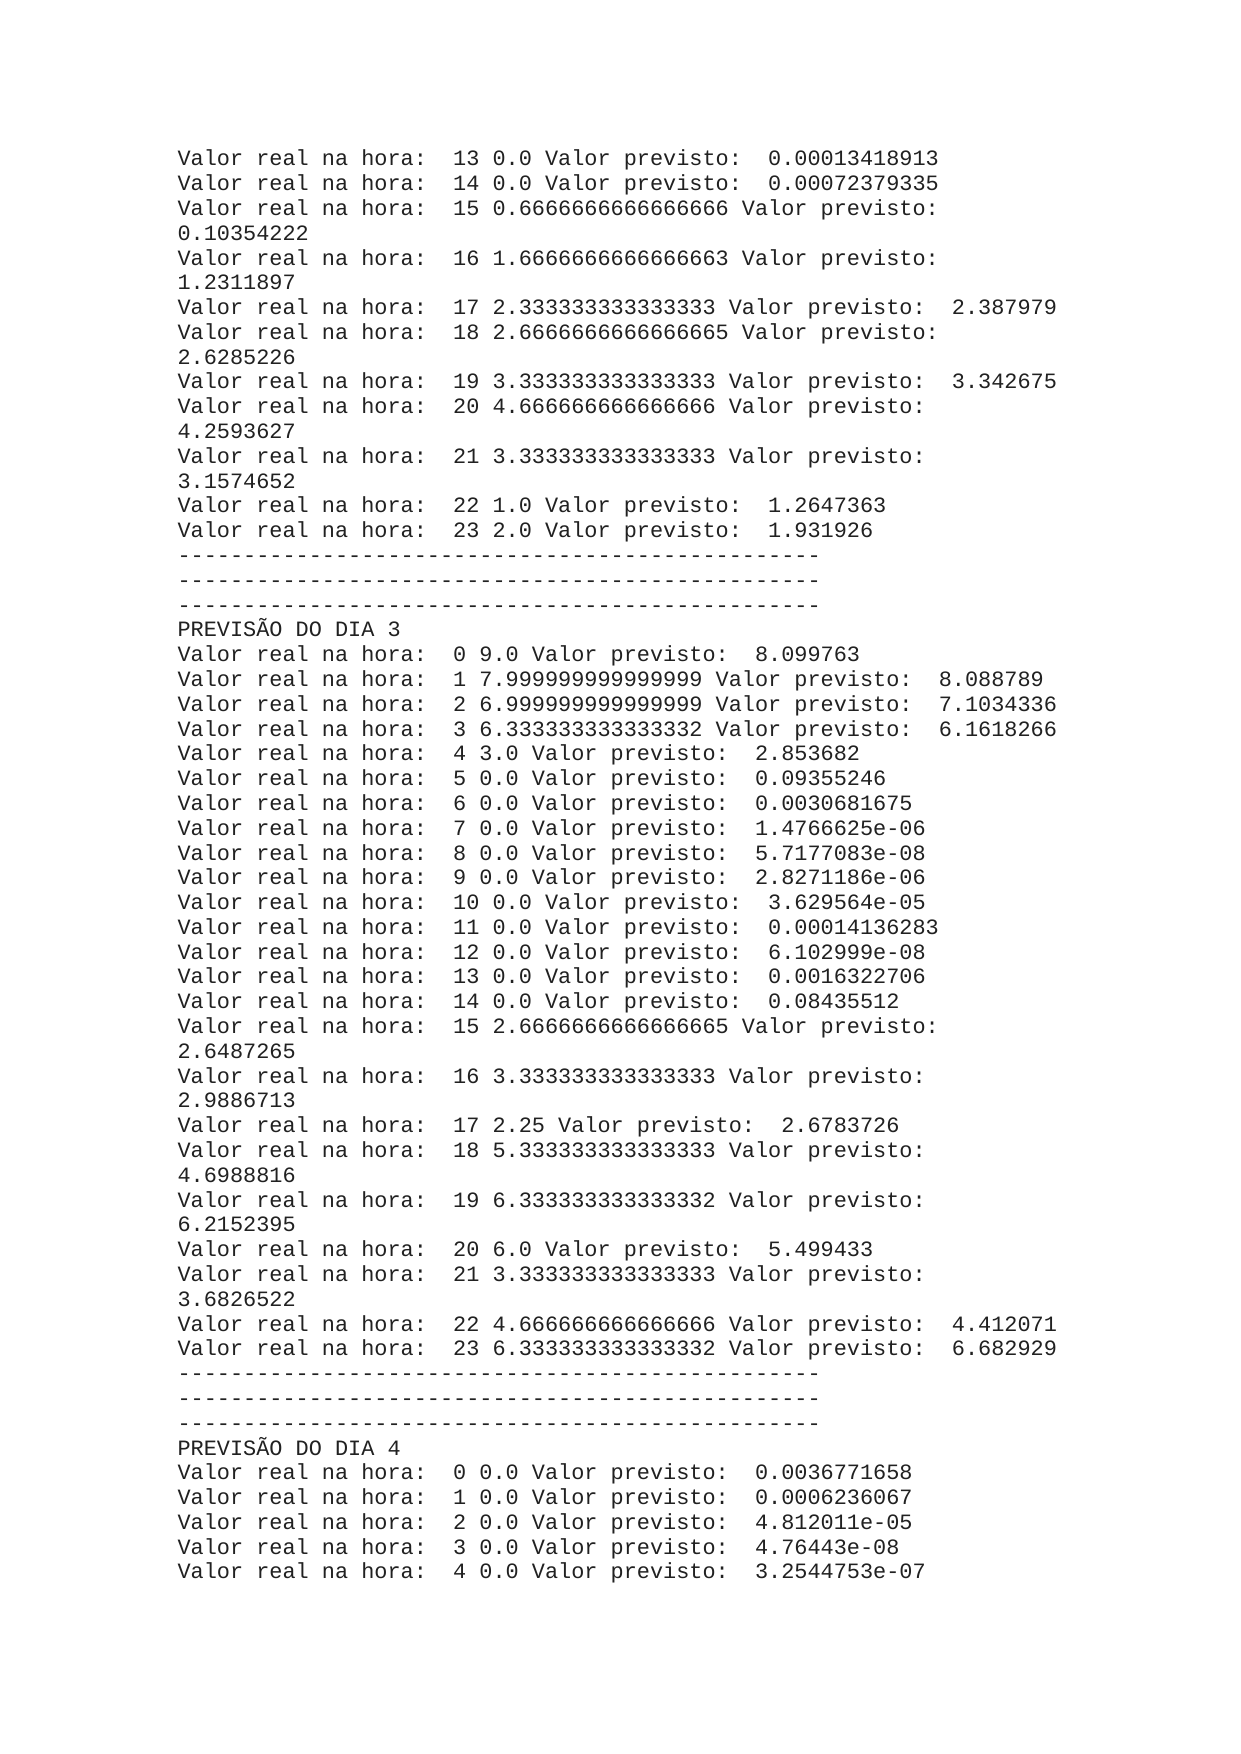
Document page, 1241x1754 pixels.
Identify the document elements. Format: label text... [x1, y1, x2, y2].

text Valor real na hora: 20 6.0 Valor previsto: 5.499433 [177, 1238, 1063, 1263]
text Valor real na hora: 18 5.333333333333333 Valor previsto: 4.6988816 [177, 1139, 1063, 1189]
text Valor real na hora: 1 0.0 Valor previsto: 0.0006236067 [177, 1486, 1063, 1511]
text Valor real na hora: 22 1.0 Valor previsto: 1.2647363 [177, 495, 1063, 519]
text Valor real na hora: 3 6.333333333333332 Valor previsto: 6.1618266 [177, 718, 1063, 743]
text Valor real na hora: 17 2.25 Valor previsto: 2.6783726 [177, 1114, 1063, 1139]
text ------------------------------------------------- [177, 594, 1063, 619]
text Valor real na hora: 19 3.333333333333333 Valor previsto: 3.342675 [177, 371, 1063, 396]
text Valor real na hora: 14 0.0 Valor previsto: 0.00072379335 [177, 172, 1063, 197]
text ------------------------------------------------- [177, 569, 1063, 594]
text Valor real na hora: 2 6.999999999999999 Valor previsto: 7.1034336 [177, 693, 1063, 718]
text Valor real na hora: 23 6.333333333333332 Valor previsto: 6.682929 [177, 1338, 1063, 1362]
text PREVISÃO DO DIA 4 [177, 1437, 1063, 1462]
text ------------------------------------------------- [177, 1412, 1063, 1437]
text Valor real na hora: 19 6.333333333333332 Valor previsto: 6.2152395 [177, 1189, 1063, 1238]
text Valor real na hora: 2 0.0 Valor previsto: 4.812011e-05 [177, 1511, 1063, 1536]
text Valor real na hora: 15 2.6666666666666665 Valor previsto: 2.6487265 [177, 1015, 1063, 1065]
text Valor real na hora: 4 3.0 Valor previsto: 2.853682 [177, 743, 1063, 767]
text Valor real na hora: 22 4.666666666666666 Valor previsto: 4.412071 [177, 1313, 1063, 1338]
text Valor real na hora: 0 0.0 Valor previsto: 0.0036771658 [177, 1462, 1063, 1486]
text Valor real na hora: 21 3.333333333333333 Valor previsto: 3.6826522 [177, 1263, 1063, 1313]
text Valor real na hora: 6 0.0 Valor previsto: 0.0030681675 [177, 792, 1063, 817]
text Valor real na hora: 20 4.666666666666666 Valor previsto: 4.2593627 [177, 396, 1063, 445]
text Valor real na hora: 7 0.0 Valor previsto: 1.4766625e-06 [177, 817, 1063, 842]
text Valor real na hora: 11 0.0 Valor previsto: 0.00014136283 [177, 916, 1063, 941]
text Valor real na hora: 8 0.0 Valor previsto: 5.7177083e-08 [177, 842, 1063, 867]
text Valor real na hora: 13 0.0 Valor previsto: 0.0016322706 [177, 966, 1063, 991]
text Valor real na hora: 13 0.0 Valor previsto: 0.00013418913 [177, 148, 1063, 172]
text Valor real na hora: 12 0.0 Valor previsto: 6.102999e-08 [177, 941, 1063, 966]
text Valor real na hora: 15 0.6666666666666666 Valor previsto: 0.10354222 [177, 197, 1063, 247]
text Valor real na hora: 16 1.6666666666666663 Valor previsto: 1.2311897 [177, 247, 1063, 296]
text Valor real na hora: 14 0.0 Valor previsto: 0.08435512 [177, 991, 1063, 1015]
text Valor real na hora: 23 2.0 Valor previsto: 1.931926 [177, 519, 1063, 544]
text Valor real na hora: 10 0.0 Valor previsto: 3.629564e-05 [177, 891, 1063, 916]
text Valor real na hora: 18 2.6666666666666665 Valor previsto: 2.6285226 [177, 321, 1063, 371]
text ------------------------------------------------- [177, 1362, 1063, 1387]
text Valor real na hora: 5 0.0 Valor previsto: 0.09355246 [177, 767, 1063, 792]
text ------------------------------------------------- [177, 544, 1063, 569]
text Valor real na hora: 3 0.0 Valor previsto: 4.76443e-08 [177, 1536, 1063, 1561]
text PREVISÃO DO DIA 3 [177, 619, 1063, 643]
text Valor real na hora: 17 2.333333333333333 Valor previsto: 2.387979 [177, 296, 1063, 321]
text Valor real na hora: 9 0.0 Valor previsto: 2.8271186e-06 [177, 867, 1063, 891]
text Valor real na hora: 21 3.333333333333333 Valor previsto: 3.1574652 [177, 445, 1063, 495]
text Valor real na hora: 1 7.999999999999999 Valor previsto: 8.088789 [177, 668, 1063, 693]
text Valor real na hora: 0 9.0 Valor previsto: 8.099763 [177, 643, 1063, 668]
text ------------------------------------------------- [177, 1387, 1063, 1412]
text Valor real na hora: 4 0.0 Valor previsto: 3.2544753e-07 [177, 1561, 1063, 1586]
text Valor real na hora: 16 3.333333333333333 Valor previsto: 2.9886713 [177, 1065, 1063, 1114]
